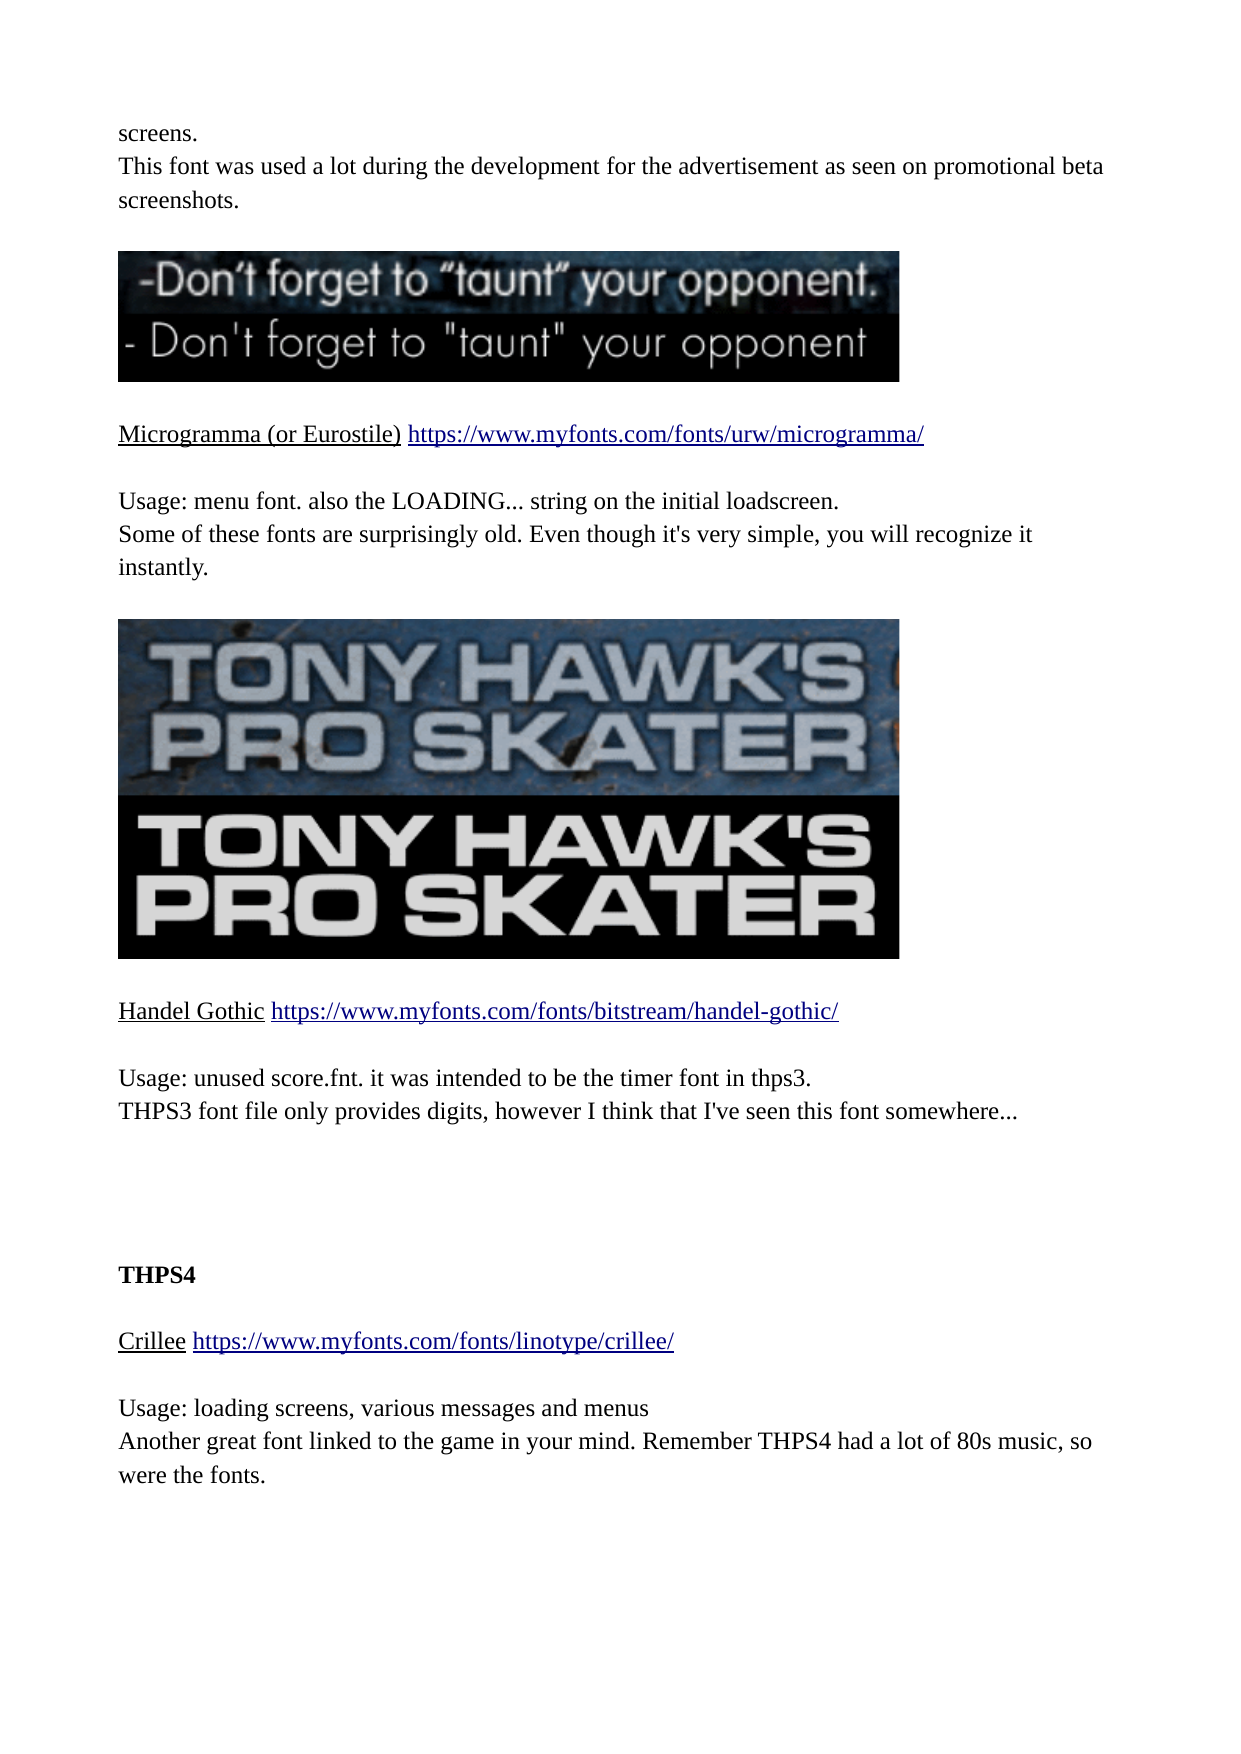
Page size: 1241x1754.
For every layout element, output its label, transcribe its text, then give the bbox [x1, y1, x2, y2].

picture [118, 251, 900, 382]
text screens. This font was used a lot during the development for the advertisement as seen on promotional beta screenshots. Microgramma (or Eurostile) https://www.myfonts.com/fonts/urw/microgramma/ Usage: menu font. also the LOADING... string on the initial loadscreen. Some of these fonts are surprisingly old. Even though it's very simple, you will recognize it instantly. Handel Gothic https://www.myfonts.com/fonts/bitstream/handel-gothic/ Usage: unused score.fnt. it was intended to be the timer font in thps3. THPS3 font file only provides digits, however I think that I've seen this font somewhere... THPS4 Crillee https://www.myfonts.com/fonts/linotype/crillee/ Usage: loading screens, various messages and menus Another great font linked to the game in your mind. Remember THPS4 had a lot of 80s music, so were the fonts. [118, 118, 1122, 1522]
picture [118, 619, 900, 959]
